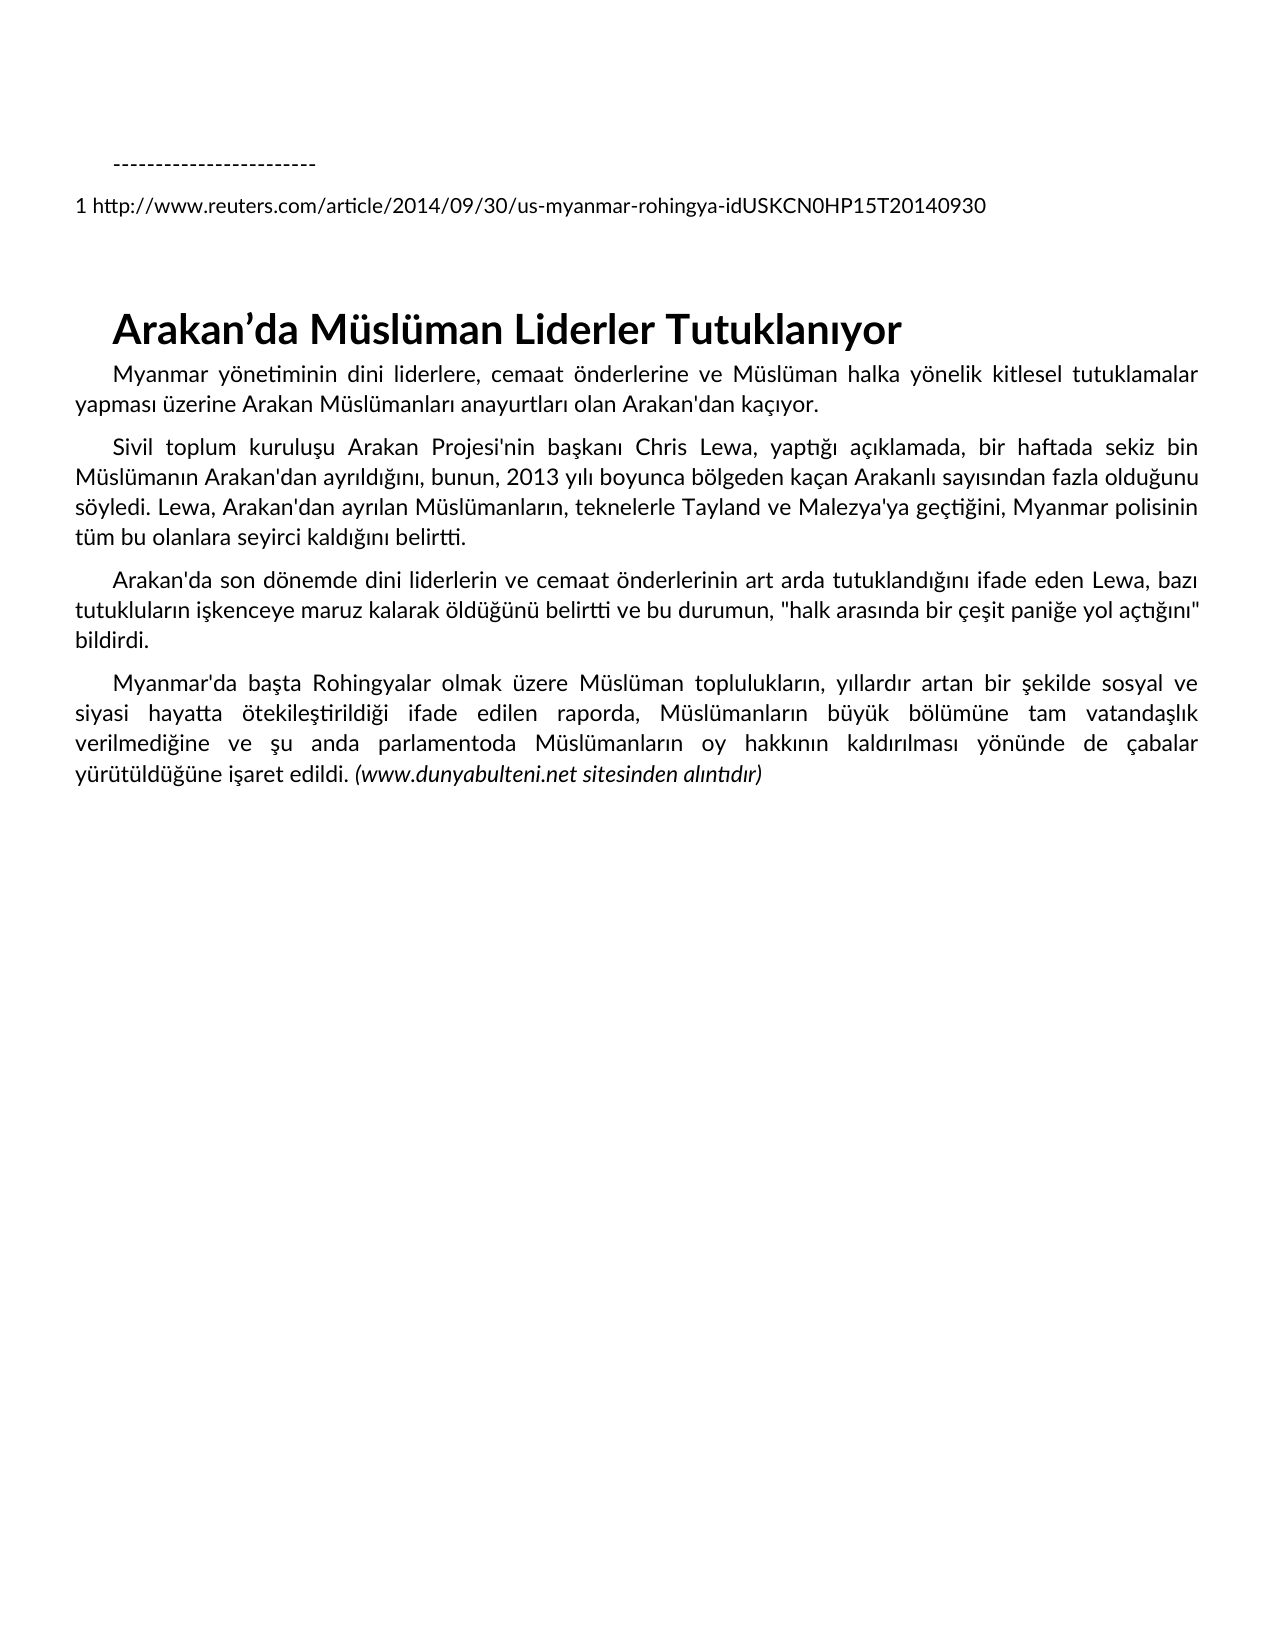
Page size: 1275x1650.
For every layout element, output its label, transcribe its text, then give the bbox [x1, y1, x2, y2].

text 1 http://www.reuters.com/article/2014/09/30/us-myanmar-rohingya-idUSKCN0HP15T20140930 [75, 193, 1200, 218]
text Myanmar'da başta Rohingyalar olmak üzere Müslüman toplulukların, yıllardır artan bir şekilde sosyal ve siyasi hayatta ötekileştirildiği ifade edilen raporda, Müslümanların büyük bölümüne tam vatandaşlık verilmediğine ve şu anda parlamentoda Müslümanların oy hakkının kaldırılması yönünde de çabalar yürütüldüğüne işaret edildi. (www.dunyabulteni.net sitesinden alıntıdır) [75, 669, 1200, 787]
subtitle Arakan’da Müslüman Liderler Tutuklanıyor [112, 303, 1200, 353]
text Sivil toplum kuruluşu Arakan Projesi'nin başkanı Chris Lewa, yaptığı açıklamada, bir haftada sekiz bin Müslümanın Arakan'dan ayrıldığını, bunun, 2013 yılı boyunca bölgeden kaçan Arakanlı sayısından fazla olduğunu söyledi. Lewa, Arakan'dan ayrılan Müslümanların, teknelerle Tayland ve Malezya'ya geçtiğini, Myanmar polisinin tüm bu olanlara seyirci kaldığını belirtti. [75, 432, 1200, 550]
text Myanmar yönetiminin dini liderlere, cemaat önderlerine ve Müslüman halka yönelik kitlesel tutuklamalar yapması üzerine Arakan Müslümanları anayurtları olan Arakan'dan kaçıyor. [75, 359, 1200, 417]
text Arakan'da son dönemde dini liderlerin ve cemaat önderlerinin art arda tutuklandığını ifade eden Lewa, bazı tutukluların işkenceye maruz kalarak öldüğünü belirtti ve bu durumun, "halk arasında bir çeşit paniğe yol açtığını" bildirdi. [75, 566, 1200, 653]
text ------------------------ [75, 150, 1200, 177]
